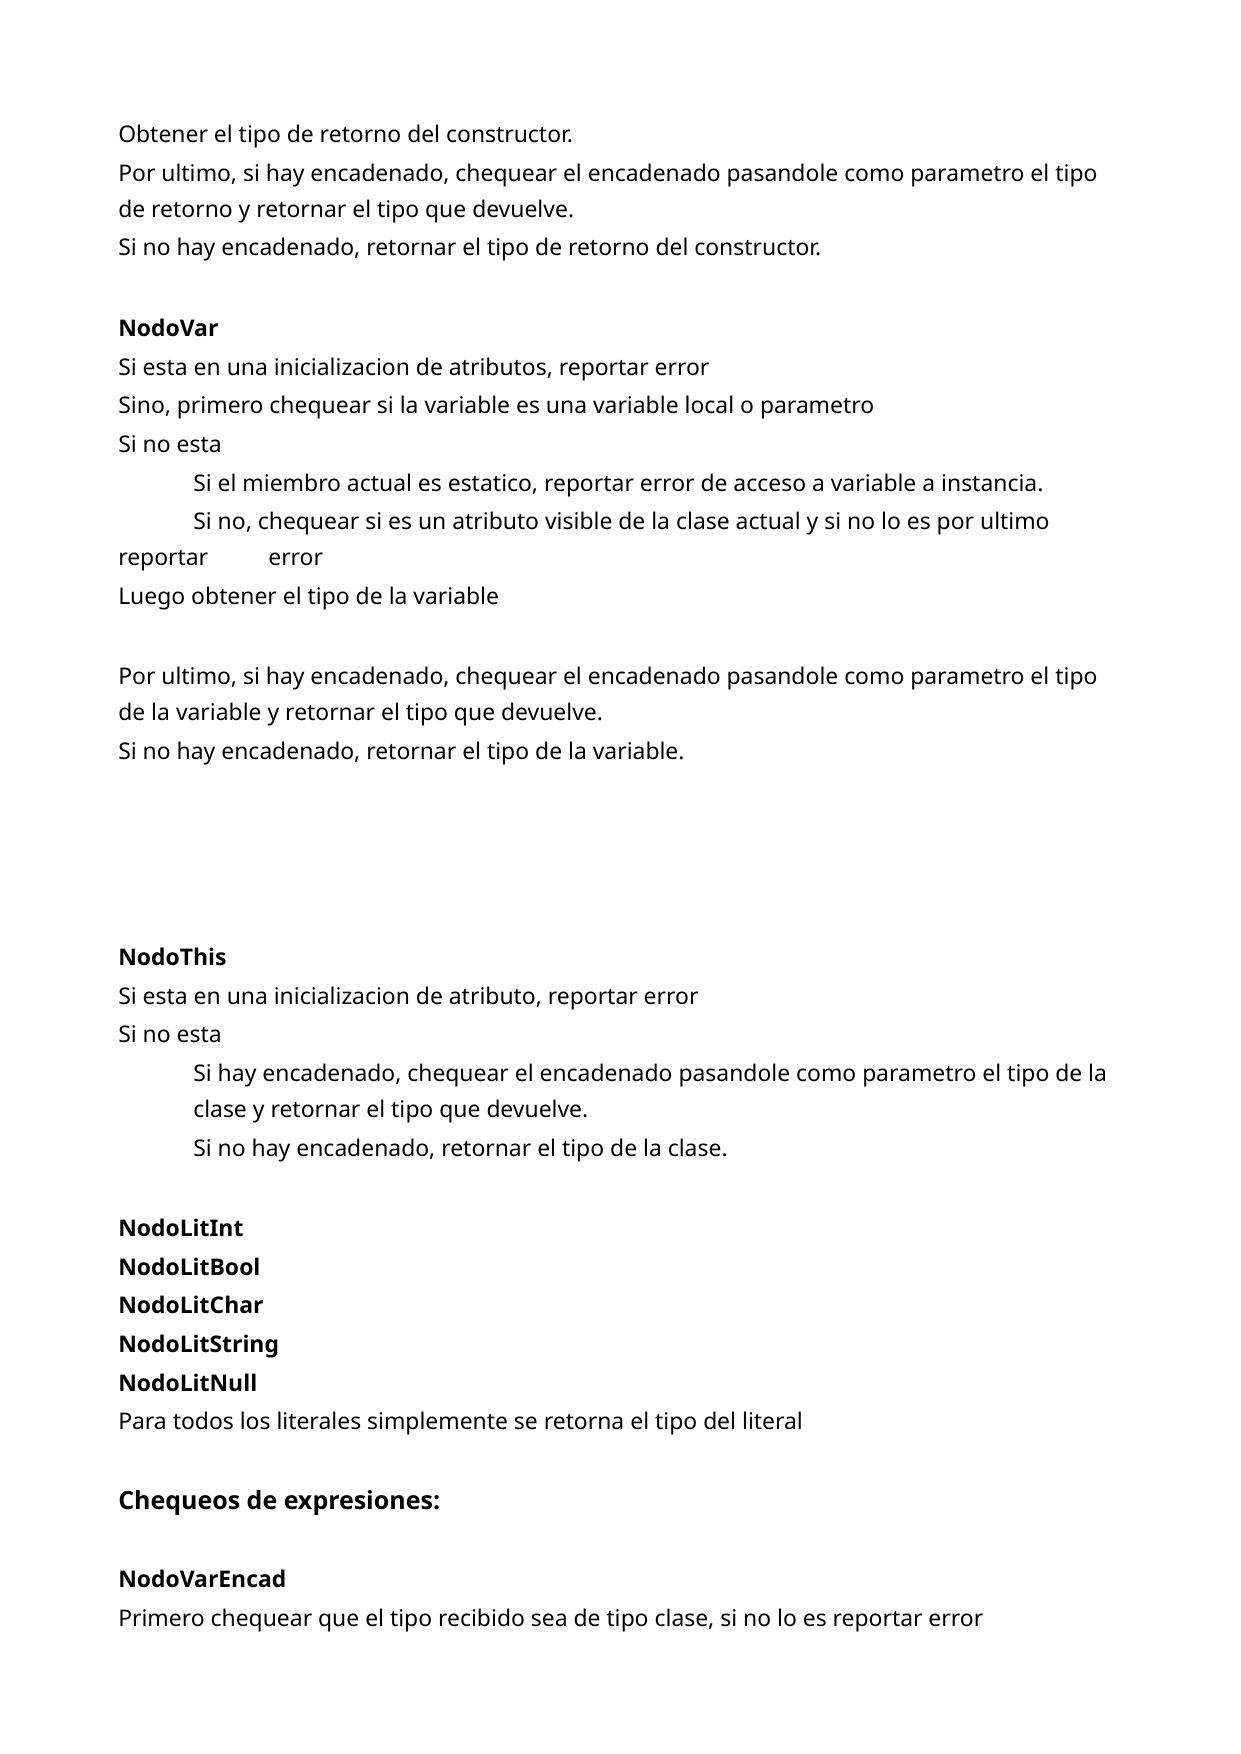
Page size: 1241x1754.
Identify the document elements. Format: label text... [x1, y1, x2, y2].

text NodoLitInt [118, 1212, 1122, 1243]
text Sino, primero chequear si la variable es una variable local o parametro [118, 389, 1122, 420]
text Obtener el tipo de retorno del constructor. [118, 118, 1122, 149]
text NodoVarEncad [118, 1563, 1122, 1594]
text NodoLitString [118, 1328, 1122, 1359]
text NodoLitNull [118, 1367, 1122, 1398]
text Si no hay encadenado, retornar el tipo de la variable. [118, 735, 1122, 766]
text Si no, chequear si es un atributo visible de la clase actual y si no lo es por ultimo reportar error [118, 505, 1122, 572]
text Si no hay encadenado, retornar el tipo de retorno del constructor. [118, 231, 1122, 263]
text Si el miembro actual es estatico, reportar error de acceso a variable a instancia. [118, 466, 1122, 498]
text Si hay encadenado, chequear el encadenado pasandole como parametro el tipo de la clase y retornar el tipo que devuelve. [118, 1057, 1122, 1124]
text NodoLitBool [118, 1251, 1122, 1282]
text Si no esta [118, 1018, 1122, 1049]
text Si no hay encadenado, retornar el tipo de la clase. [118, 1131, 1122, 1163]
text Si esta en una inicializacion de atributo, reportar error [118, 979, 1122, 1011]
text Si no esta [118, 428, 1122, 459]
text NodoThis [118, 941, 1122, 972]
text Si esta en una inicializacion de atributos, reportar error [118, 351, 1122, 382]
text NodoLitChar [118, 1289, 1122, 1321]
text Por ultimo, si hay encadenado, chequear el encadenado pasandole como parametro el tipo de la variable y retornar el tipo que devuelve. [118, 660, 1122, 727]
text Primero chequear que el tipo recibido sea de tipo clase, si no lo es reportar error [118, 1602, 1122, 1633]
text Chequeos de expresiones: [118, 1482, 1122, 1517]
text Para todos los literales simplemente se retorna el tipo del literal [118, 1405, 1122, 1436]
text Luego obtener el tipo de la variable [118, 580, 1122, 611]
text Por ultimo, si hay encadenado, chequear el encadenado pasandole como parametro el tipo de retorno y retornar el tipo que devuelve. [118, 157, 1122, 224]
text NodoVar [118, 312, 1122, 343]
